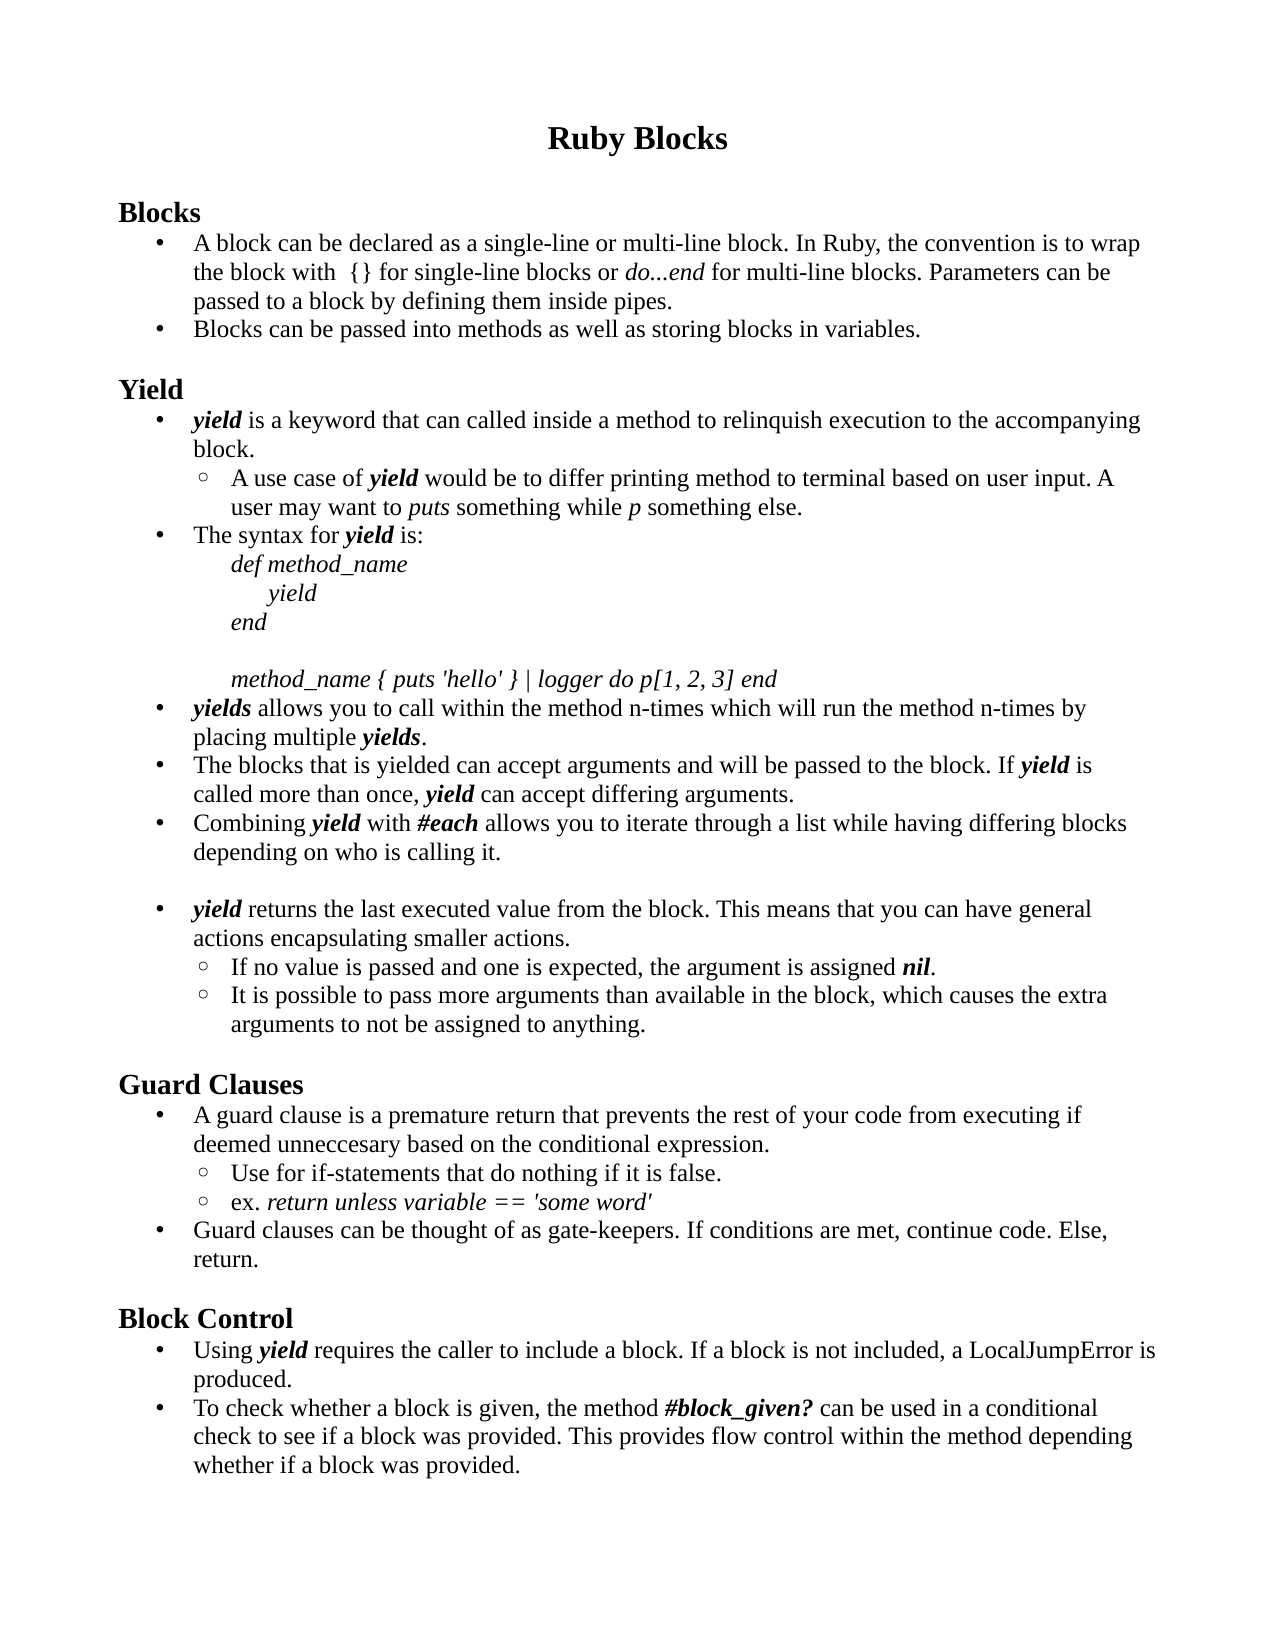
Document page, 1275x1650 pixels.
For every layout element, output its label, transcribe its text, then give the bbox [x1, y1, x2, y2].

list A use case of yield would be to differ printing method to terminal based on user input. A user may want to puts something while p something else. [193, 463, 1157, 521]
list end [193, 607, 1157, 636]
list ex. return unless variable == 'some word' [193, 1187, 1157, 1215]
list If no value is passed and one is expected, the argument is assigned nil. [193, 952, 1157, 981]
text Guard Clauses [118, 1067, 1157, 1100]
text Yield [118, 372, 1157, 406]
list Using yield requires the caller to include a block. If a block is not included, a LocalJumpError is produced. [156, 1335, 1157, 1393]
list yields allows you to call within the method n-times which will run the method n-times by placing multiple yields. [156, 693, 1157, 751]
list yield is a keyword that can called inside a method to relinquish execution to the accompanying block. [156, 406, 1157, 463]
list To check whether a block is given, the method #block_given? can be used in a conditional check to see if a block was provided. This provides flow control within the method depending whether if a block was provided. [156, 1393, 1157, 1479]
list A block can be declared as a single-line or multi-line block. In Ruby, the convention is to wrap the block with {} for single-line blocks or do...end for multi-line blocks. Parameters can be passed to a block by defining them inside pipes. [156, 228, 1157, 314]
list A guard clause is a premature return that prevents the rest of your code from executing if deemed unneccesary based on the conditional expression. [156, 1100, 1157, 1158]
list yield returns the last executed value from the block. This means that you can have general actions encapsulating smaller actions. [156, 894, 1157, 952]
text Ruby Blocks [118, 118, 1157, 156]
list def method_name [193, 549, 1157, 578]
list The blocks that is yielded can accept arguments and will be passed to the block. If yield is called more than once, yield can accept differing arguments. [156, 751, 1157, 808]
text Blocks [118, 195, 1157, 228]
list It is possible to pass more arguments than available in the block, which causes the extra arguments to not be assigned to anything. [193, 981, 1157, 1038]
text Block Control [118, 1302, 1157, 1335]
list Combining yield with #each allows you to iterate through a list while having differing blocks depending on who is calling it. [156, 808, 1157, 866]
list Guard clauses can be thought of as gate-keepers. If conditions are met, continue code. Else, return. [156, 1215, 1157, 1273]
list Blocks can be passed into methods as well as storing blocks in variables. [156, 314, 1157, 343]
list method_name { puts 'hello' } | logger do p[1, 2, 3] end [193, 664, 1157, 693]
list The syntax for yield is: [156, 521, 1157, 549]
list Use for if-statements that do nothing if it is false. [193, 1158, 1157, 1187]
list yield [231, 578, 1157, 607]
